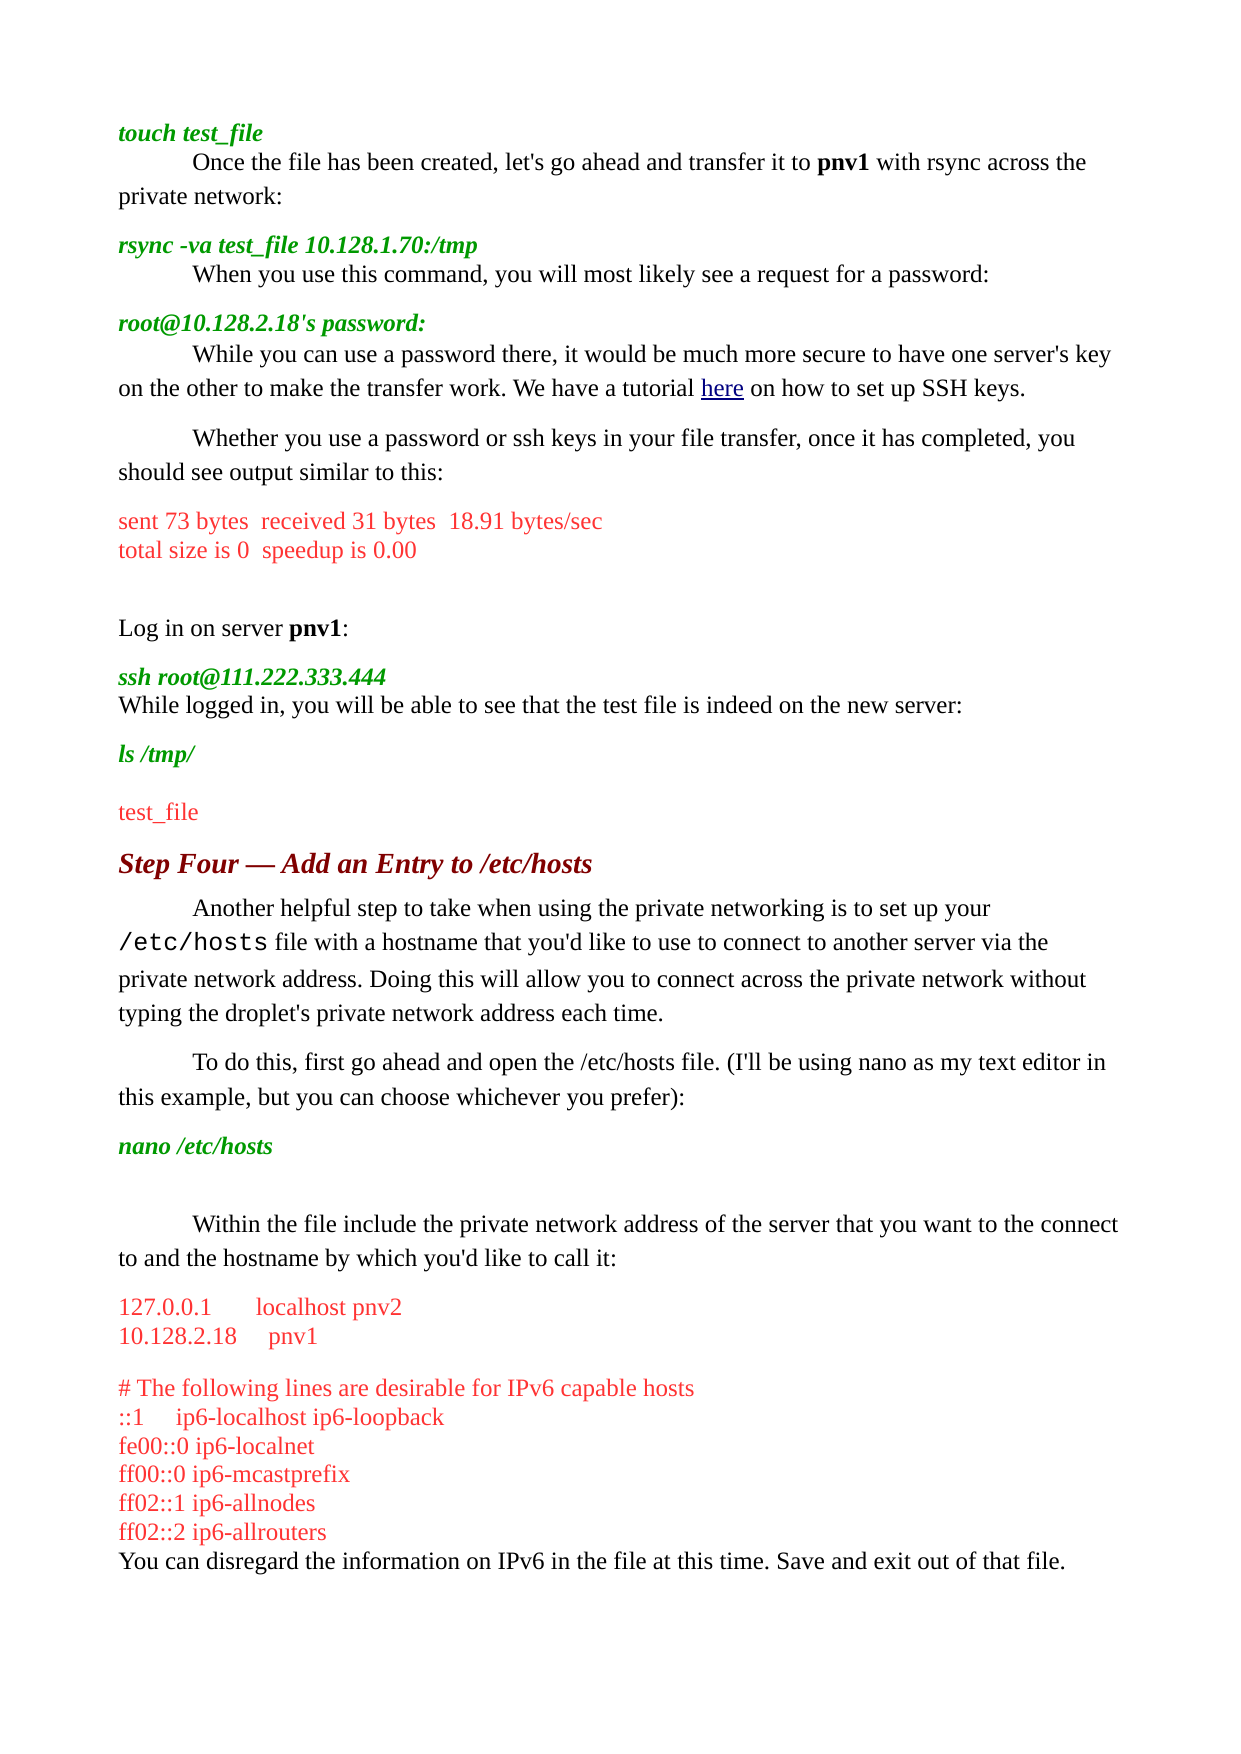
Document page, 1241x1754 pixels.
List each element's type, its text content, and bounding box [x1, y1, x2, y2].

text rsync -va test_file 10.128.1.70:/tmp [118, 230, 1122, 259]
text 10.128.2.18 pnv1 [118, 1321, 1122, 1350]
text ff02::1 ip6-allnodes [118, 1488, 1122, 1517]
text ff02::2 ip6-allrouters [118, 1517, 1122, 1546]
text # The following lines are desirable for IPv6 capable hosts [118, 1373, 1122, 1402]
text Another helpful step to take when using the private networking is to set up your /etc/hosts file with a hostname that you'd like to use to connect to another server via the private network address. Doing this will allow you to connect across the private network without typing the droplet's private network address each time. [118, 893, 1122, 1027]
text To do this, first go ahead and open the /etc/hosts file. (I'll be using nano as my text editor in this example, but you can choose whichever you prefer): [118, 1047, 1122, 1111]
subtitle Step Four — Add an Entry to /etc/hosts [118, 847, 1122, 880]
text fe00::0 ip6-localnet [118, 1431, 1122, 1459]
text test_file [118, 797, 1122, 826]
text Log in on server pnv1: [118, 613, 1122, 641]
text While logged in, you will be able to see that the test file is indeed on the new server: [118, 691, 1122, 719]
text ::1 ip6-localhost ip6-loopback [118, 1402, 1122, 1431]
text You can disregard the information on IPv6 in the file at this time. Save and exit out of that file. [118, 1546, 1122, 1574]
text total size is 0 speedup is 0.00 [118, 535, 1122, 564]
text 127.0.0.1 localhost pnv2 [118, 1292, 1122, 1321]
text touch test_file [118, 118, 1122, 147]
text Within the file include the private network address of the server that you want to the connect to and the hostname by which you'd like to call it: [118, 1209, 1122, 1272]
text When you use this command, you will most likely see a request for a password: [118, 259, 1122, 288]
text root@10.128.2.18's password: [118, 308, 1122, 339]
text nano /etc/hosts [118, 1131, 1122, 1159]
text ls /tmp/ [118, 739, 1122, 768]
text Whether you use a password or ssh keys in your file transfer, once it has completed, you should see output similar to this: [118, 423, 1122, 486]
text ff00::0 ip6-mcastprefix [118, 1459, 1122, 1488]
text ssh root@111.222.333.444 [118, 662, 1122, 691]
text sent 73 bytes received 31 bytes 18.91 bytes/sec [118, 506, 1122, 535]
text While you can use a password there, it would be much more secure to have one server's key on the other to make the transfer work. We have a tutorial here on how to set up SSH keys. [118, 339, 1122, 402]
text Once the file has been created, let's go ahead and transfer it to pnv1 with rsync across the private network: [118, 147, 1122, 210]
